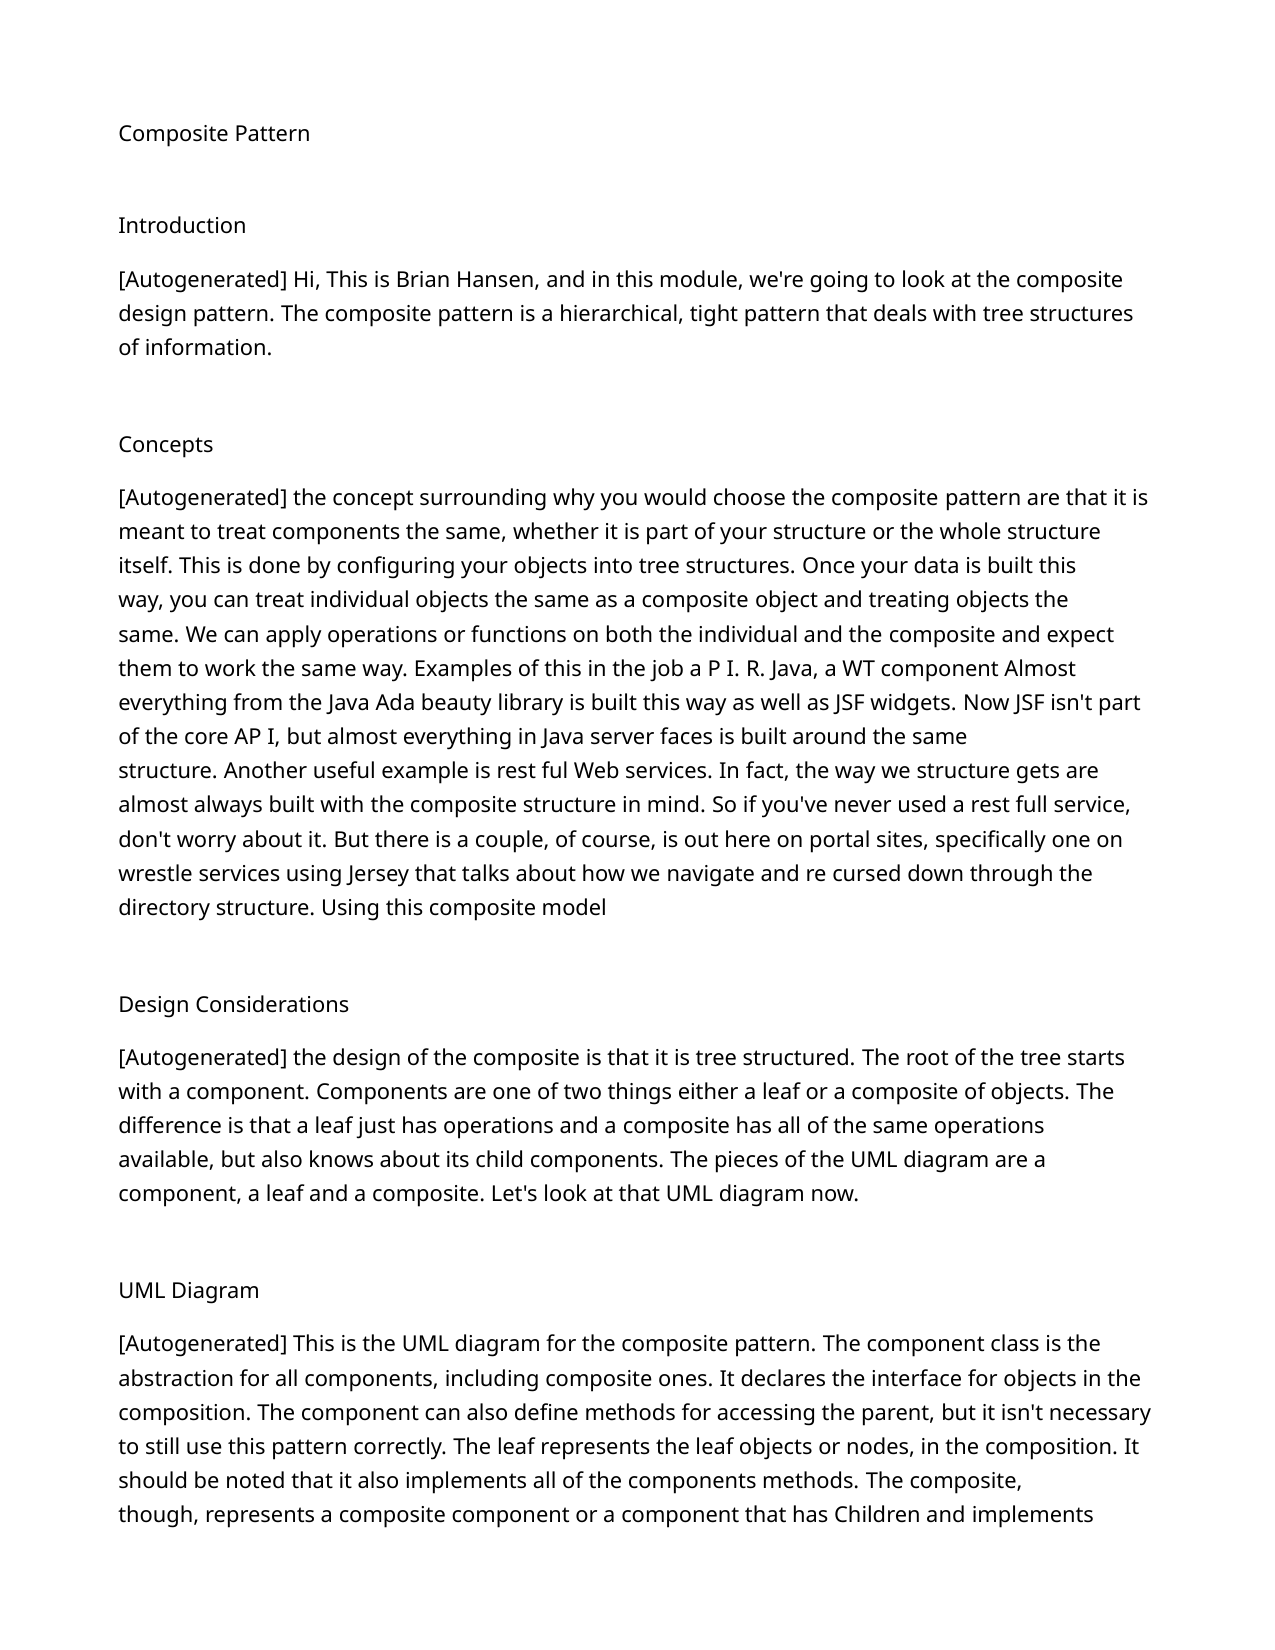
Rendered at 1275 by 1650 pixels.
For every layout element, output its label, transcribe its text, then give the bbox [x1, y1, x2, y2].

text [Autogenerated] This is the UML diagram for the composite pattern. The component class is the abstraction for all components, including composite ones. It declares the interface for objects in the composition. The component can also define methods for accessing the parent, but it isn't necessary to still use this pattern correctly. The leaf represents the leaf objects or nodes, in the composition. It should be noted that it also implements all of the components methods. The composite, though, represents a composite component or a component that has Children and implements [118, 1328, 1157, 1529]
subtitle UML Diagram [118, 1275, 1157, 1305]
subtitle Concepts [118, 429, 1157, 458]
text [Autogenerated] the concept surrounding why you would choose the composite pattern are that it is meant to treat components the same, whether it is part of your structure or the whole structure itself. This is done by configuring your objects into tree structures. Once your data is built this way, you can treat individual objects the same as a composite object and treating objects the same. We can apply operations or functions on both the individual and the composite and expect them to work the same way. Examples of this in the job a P I. R. Java, a WT component Almost everything from the Java Ada beauty library is built this way as well as JSF widgets. Now JSF isn't part of the core AP I, but almost everything in Java server faces is built around the same structure. Another useful example is rest ful Web services. In fact, the way we structure gets are almost always built with the composite structure in mind. So if you've never used a rest full service, don't worry about it. But there is a couple, of course, is out here on portal sites, specifically one on wrestle services using Jersey that talks about how we navigate and re cursed down through the directory structure. Using this composite model [118, 482, 1157, 922]
text [Autogenerated] Hi, This is Brian Hansen, and in this module, we're going to look at the composite design pattern. The composite pattern is a hierarchical, tight pattern that deals with tree structures of information. [118, 264, 1157, 362]
subtitle Introduction [118, 210, 1157, 240]
subtitle Design Considerations [118, 988, 1157, 1018]
text [Autogenerated] the design of the composite is that it is tree structured. The root of the tree starts with a component. Components are one of two things either a leaf or a composite of objects. The difference is that a leaf just has operations and a composite has all of the same operations available, but also knows about its child components. The pieces of the UML diagram are a component, a leaf and a composite. Let's look at that UML diagram now. [118, 1042, 1157, 1208]
subtitle Composite Pattern [118, 118, 1157, 148]
